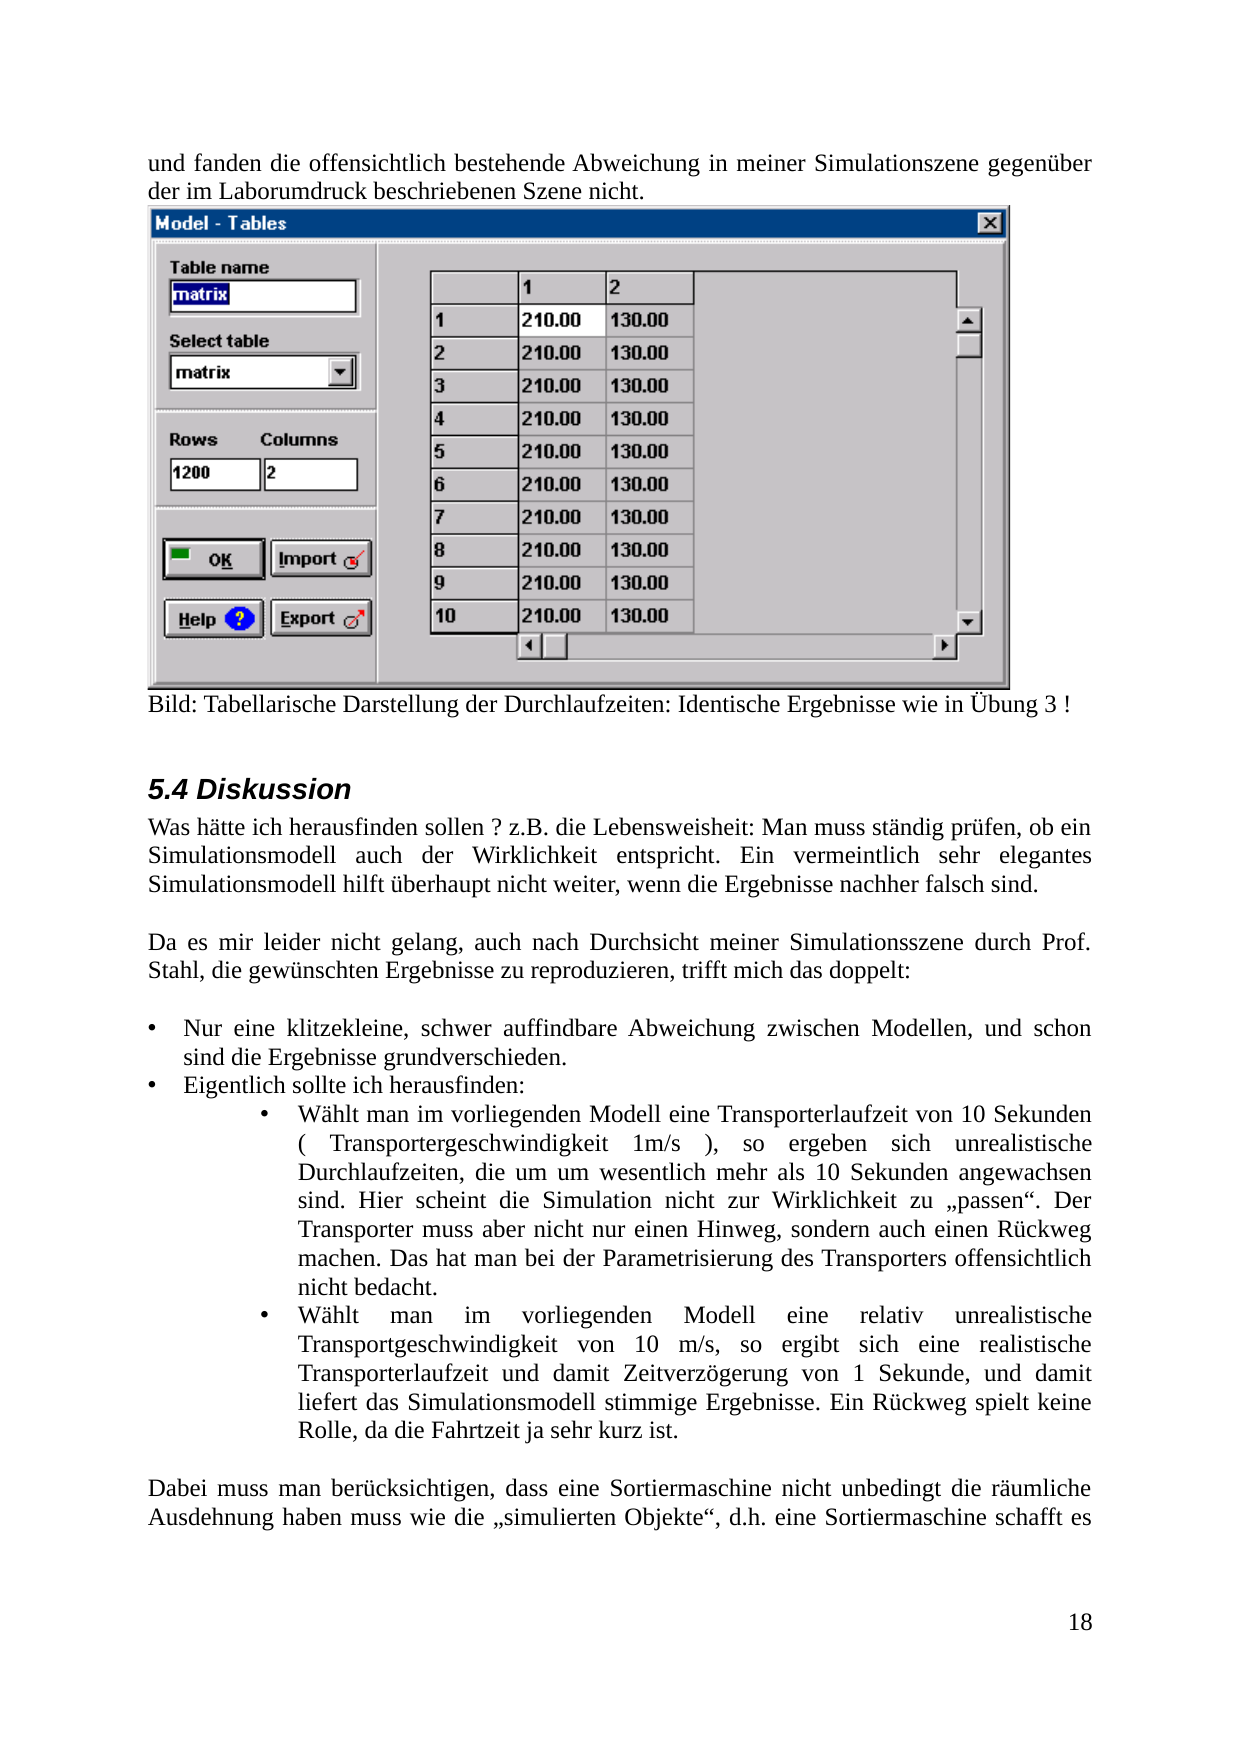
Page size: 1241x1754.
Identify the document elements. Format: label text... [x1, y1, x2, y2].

list Wählt man im vorliegenden Modell eine relativ unrealistische Transportgeschwindigkeit von 10 m/s, so ergibt sich eine realistische Transporterlaufzeit und damit Zeitverzögerung von 1 Sekunde, und damit liefert das Simulationsmodell stimmige Ergebnisse. Ein Rückweg spielt keine Rolle, da die Fahrtzeit ja sehr kurz ist. [260, 1300, 1093, 1444]
text Bild: Tabellarische Darstellung der Durchlaufzeiten: Identische Ergebnisse wie in Übung 3 ! [148, 689, 1093, 718]
text Dabei muss man berücksichtigen, dass eine Sortiermaschine nicht unbedingt die räumliche Ausdehnung haben muss wie die „simulierten Objekte“, d.h. eine Sortiermaschine schafft es [148, 1444, 1093, 1530]
text Da es mir leider nicht gelang, auch nach Durchsicht meiner Simulationsszene durch Prof. Stahl, die gewünschten Ergebnisse zu reproduzieren, trifft mich das doppelt: [148, 927, 1093, 984]
text und fanden die offensichtlich bestehende Abweichung in meiner Simulationszene gegenüber der im Laborumdruck beschriebenen Szene nicht. [148, 148, 1093, 205]
picture [147, 205, 1010, 690]
text Was hätte ich herausfinden sollen ? z.B. die Lebensweisheit: Man muss ständig prüfen, ob ein Simulationsmodell auch der Wirklichkeit entspricht. Ein vermeintlich sehr elegantes Simulationsmodell hilft überhaupt nicht weiter, wenn die Ergebnisse nachher falsch sind. [148, 812, 1093, 898]
list Nur eine klitzekleine, schwer auffindbare Abweichung zwischen Modellen, und schon sind die Ergebnisse grundverschieden. [148, 1013, 1093, 1070]
subtitle 5.4 Diskussion [148, 772, 1093, 805]
list Wählt man im vorliegenden Modell eine Transporterlaufzeit von 10 Sekunden ( Transportergeschwindigkeit 1m/s ), so ergeben sich unrealistische Durchlaufzeiten, die um um wesentlich mehr als 10 Sekunden angewachsen sind. Hier scheint die Simulation nicht zur Wirklichkeit zu „passen“. Der Transporter muss aber nicht nur einen Hinweg, sondern auch einen Rückweg machen. Das hat man bei der Parametrisierung des Transporters offensichtlich nicht bedacht. [260, 1099, 1093, 1300]
list Eigentlich sollte ich herausfinden: [148, 1070, 1093, 1099]
